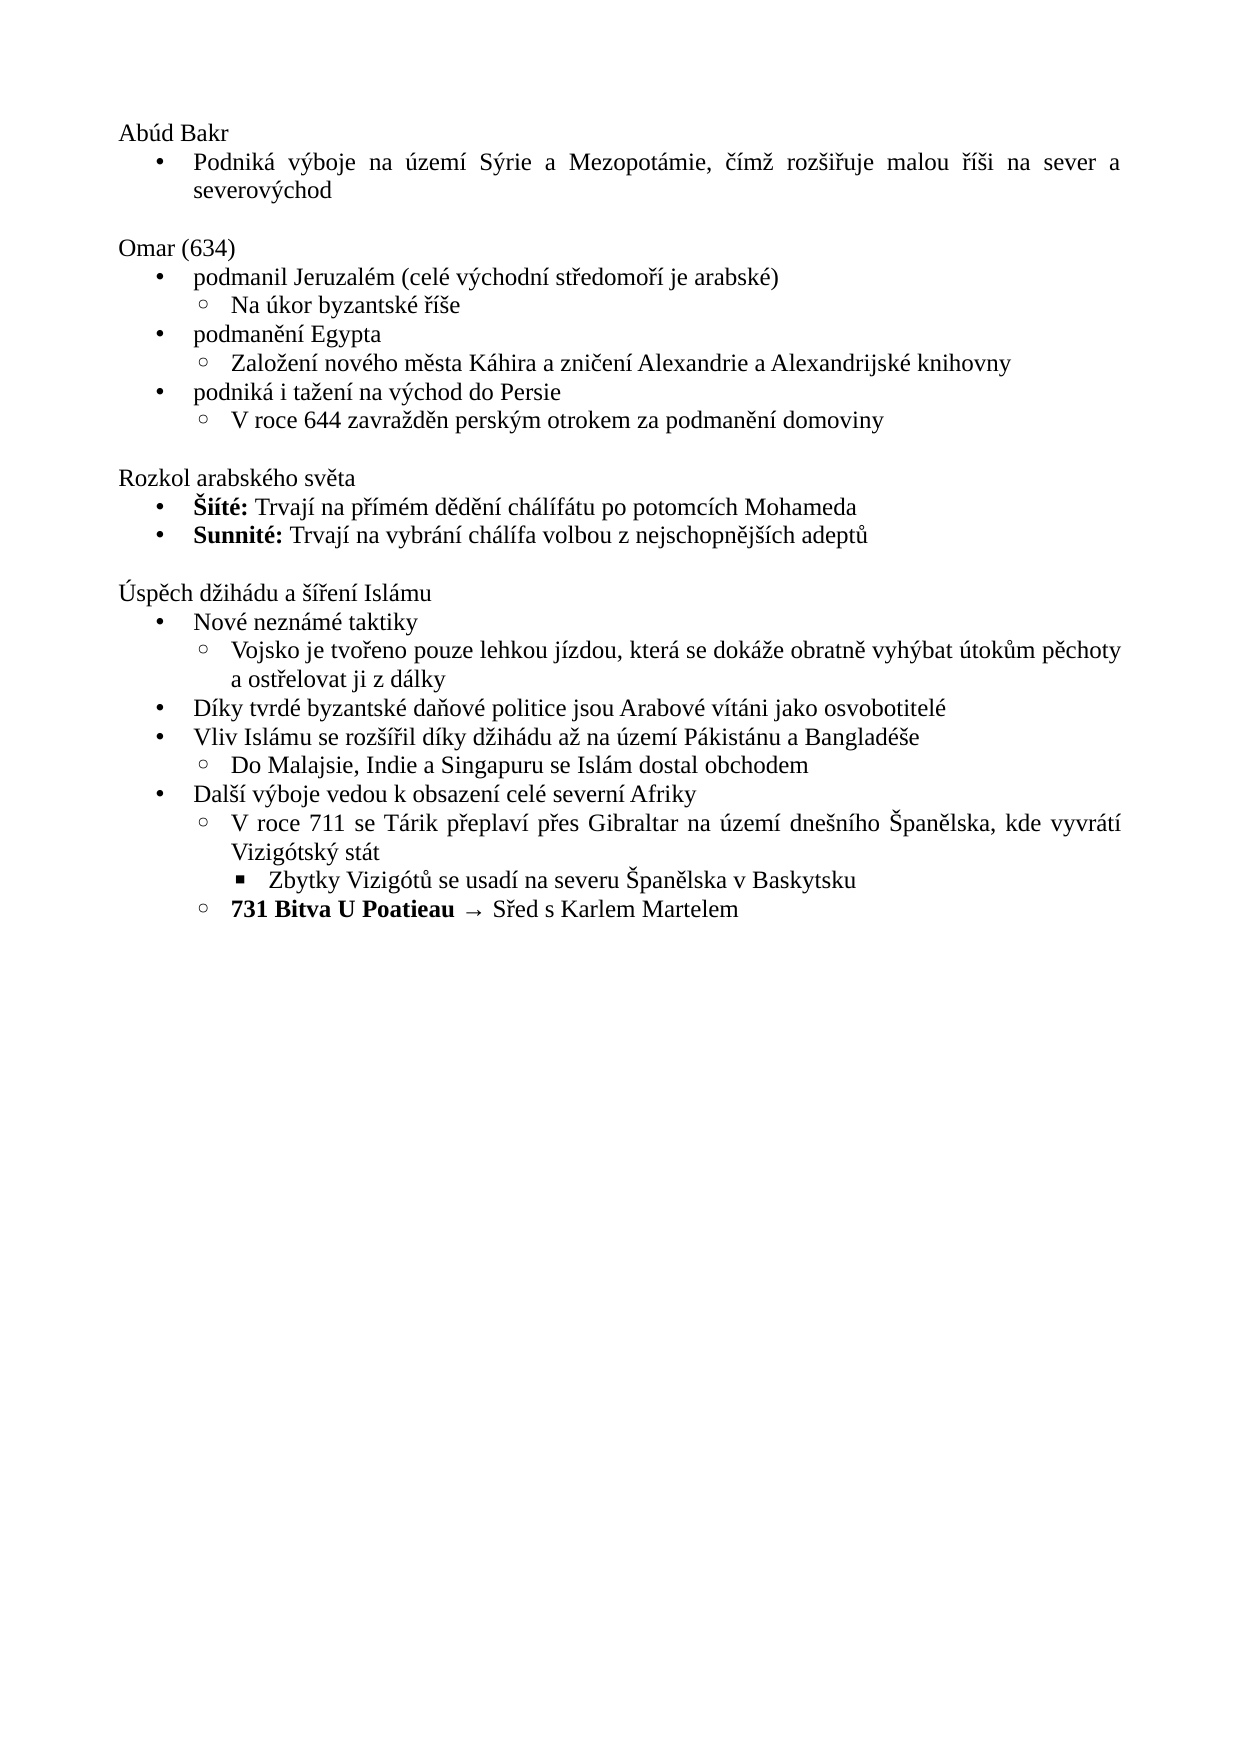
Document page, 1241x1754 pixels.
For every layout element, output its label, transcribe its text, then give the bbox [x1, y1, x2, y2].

list Podniká výboje na území Sýrie a Mezopotámie, čímž rozšiřuje malou říši na sever a severovýchod [156, 147, 1122, 204]
list podmanění Egypta [156, 319, 1122, 348]
list V roce 711 se Tárik přeplaví přes Gibraltar na území dnešního Španělska, kde vyvrátí Vizigótský stát [193, 808, 1122, 866]
text Rozkol arabského světa [118, 463, 1122, 492]
text Úspěch džihádu a šíření Islámu [118, 578, 1122, 607]
list Šiíté: Trvají na přímém dědění chálífátu po potomcích Mohameda [156, 492, 1122, 521]
text Omar (634) [118, 233, 1122, 262]
list Na úkor byzantské říše [193, 291, 1122, 319]
list Díky tvrdé byzantské daňové politice jsou Arabové vítáni jako osvobotitelé [156, 693, 1122, 722]
list Do Malajsie, Indie a Singapuru se Islám dostal obchodem [193, 751, 1122, 779]
list Sunnité: Trvají na vybrání chálífa volbou z nejschopnějších adeptů [156, 521, 1122, 549]
list V roce 644 zavražděn perským otrokem za podmanění domoviny [193, 406, 1122, 434]
list Vojsko je tvořeno pouze lehkou jízdou, která se dokáže obratně vyhýbat útokům pěchoty a ostřelovat ji z dálky [193, 636, 1122, 693]
list 731 Bitva U Poatieau → Sřed s Karlem Martelem [193, 894, 1122, 923]
list Vliv Islámu se rozšířil díky džihádu až na území Pákistánu a Bangladéše [156, 722, 1122, 751]
list Nové neznámé taktiky [156, 607, 1122, 636]
list Zbytky Vizigótů se usadí na severu Španělska v Baskytsku [231, 866, 1122, 894]
list podniká i tažení na východ do Persie [156, 377, 1122, 406]
list podmanil Jeruzalém (celé východní středomoří je arabské) [156, 262, 1122, 291]
list Další výboje vedou k obsazení celé severní Afriky [156, 779, 1122, 808]
text Abúd Bakr [118, 118, 1122, 147]
list Založení nového města Káhira a zničení Alexandrie a Alexandrijské knihovny [193, 348, 1122, 377]
